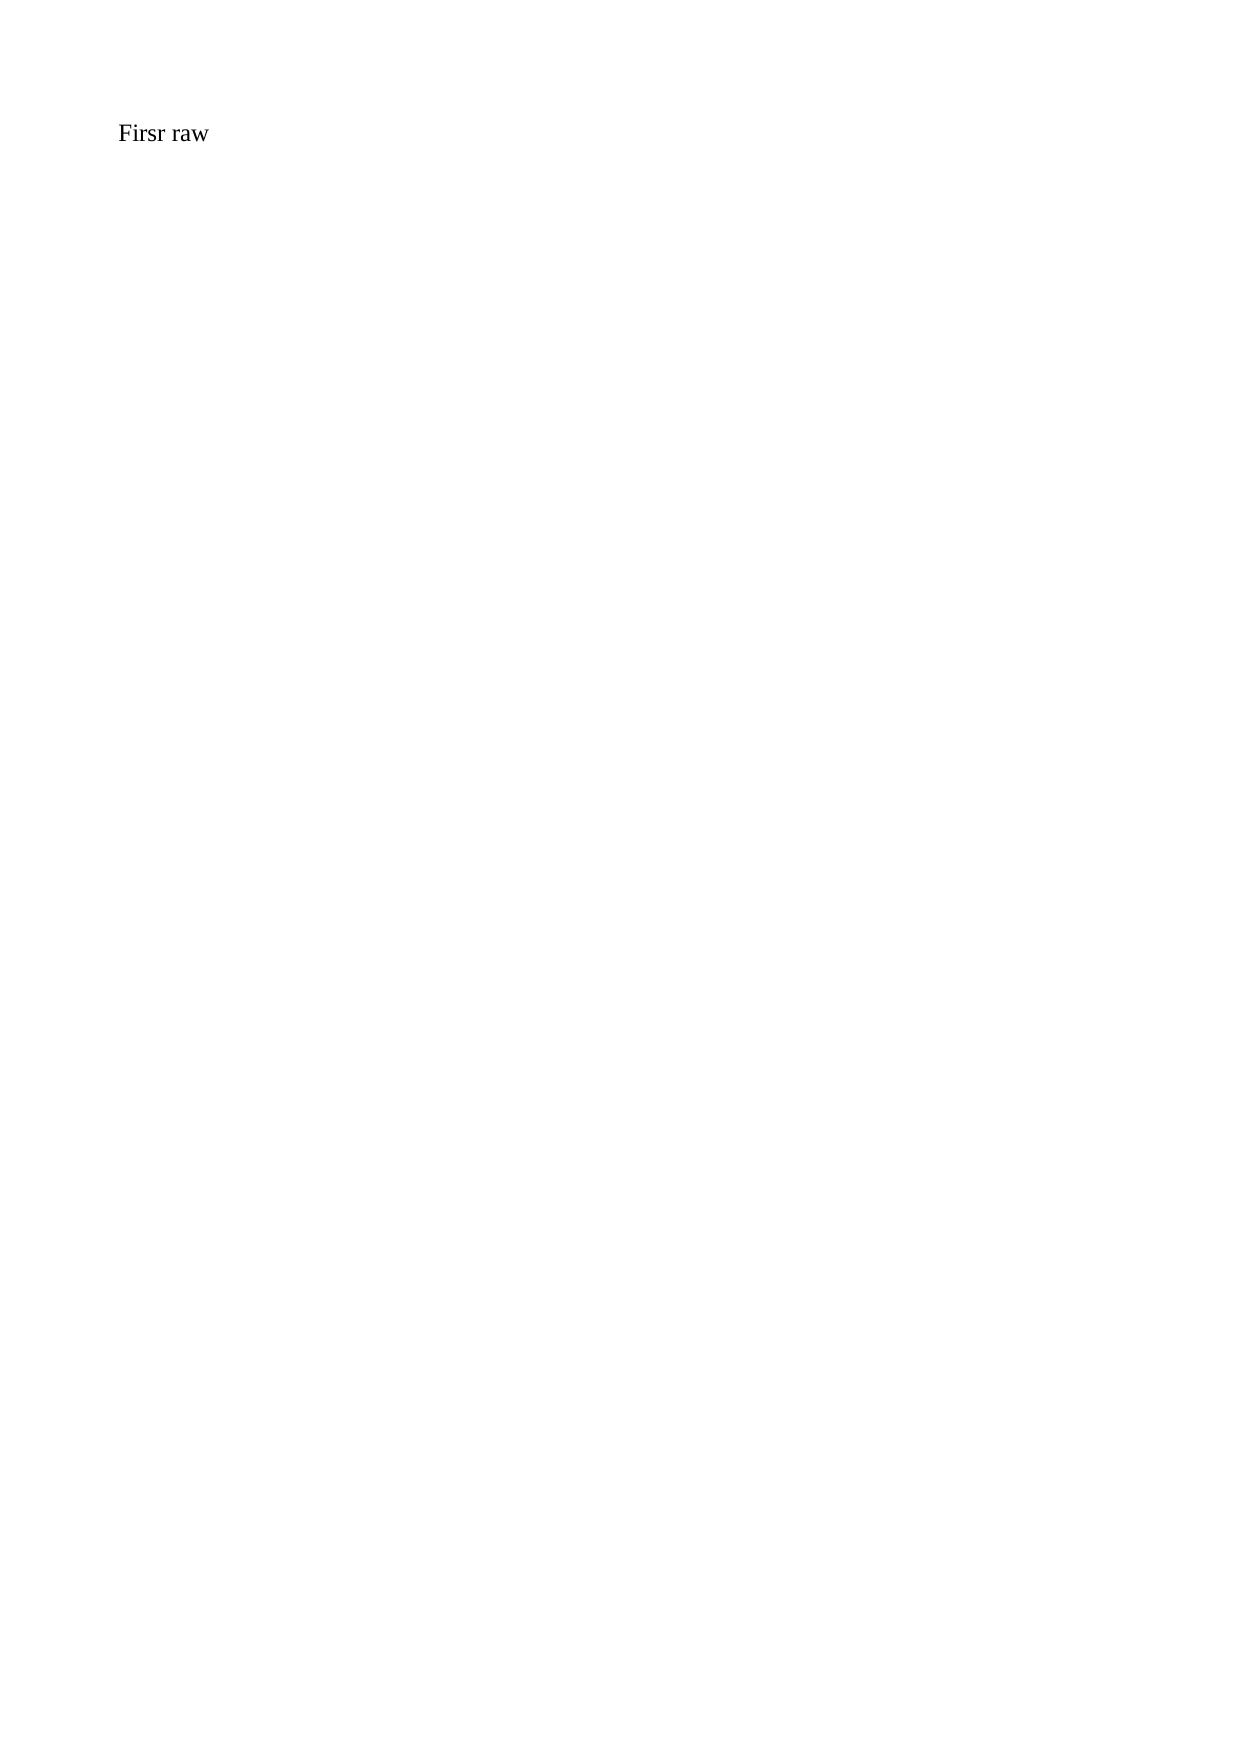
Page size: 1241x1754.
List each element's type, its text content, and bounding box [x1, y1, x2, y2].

text Firsr raw [118, 118, 1122, 147]
